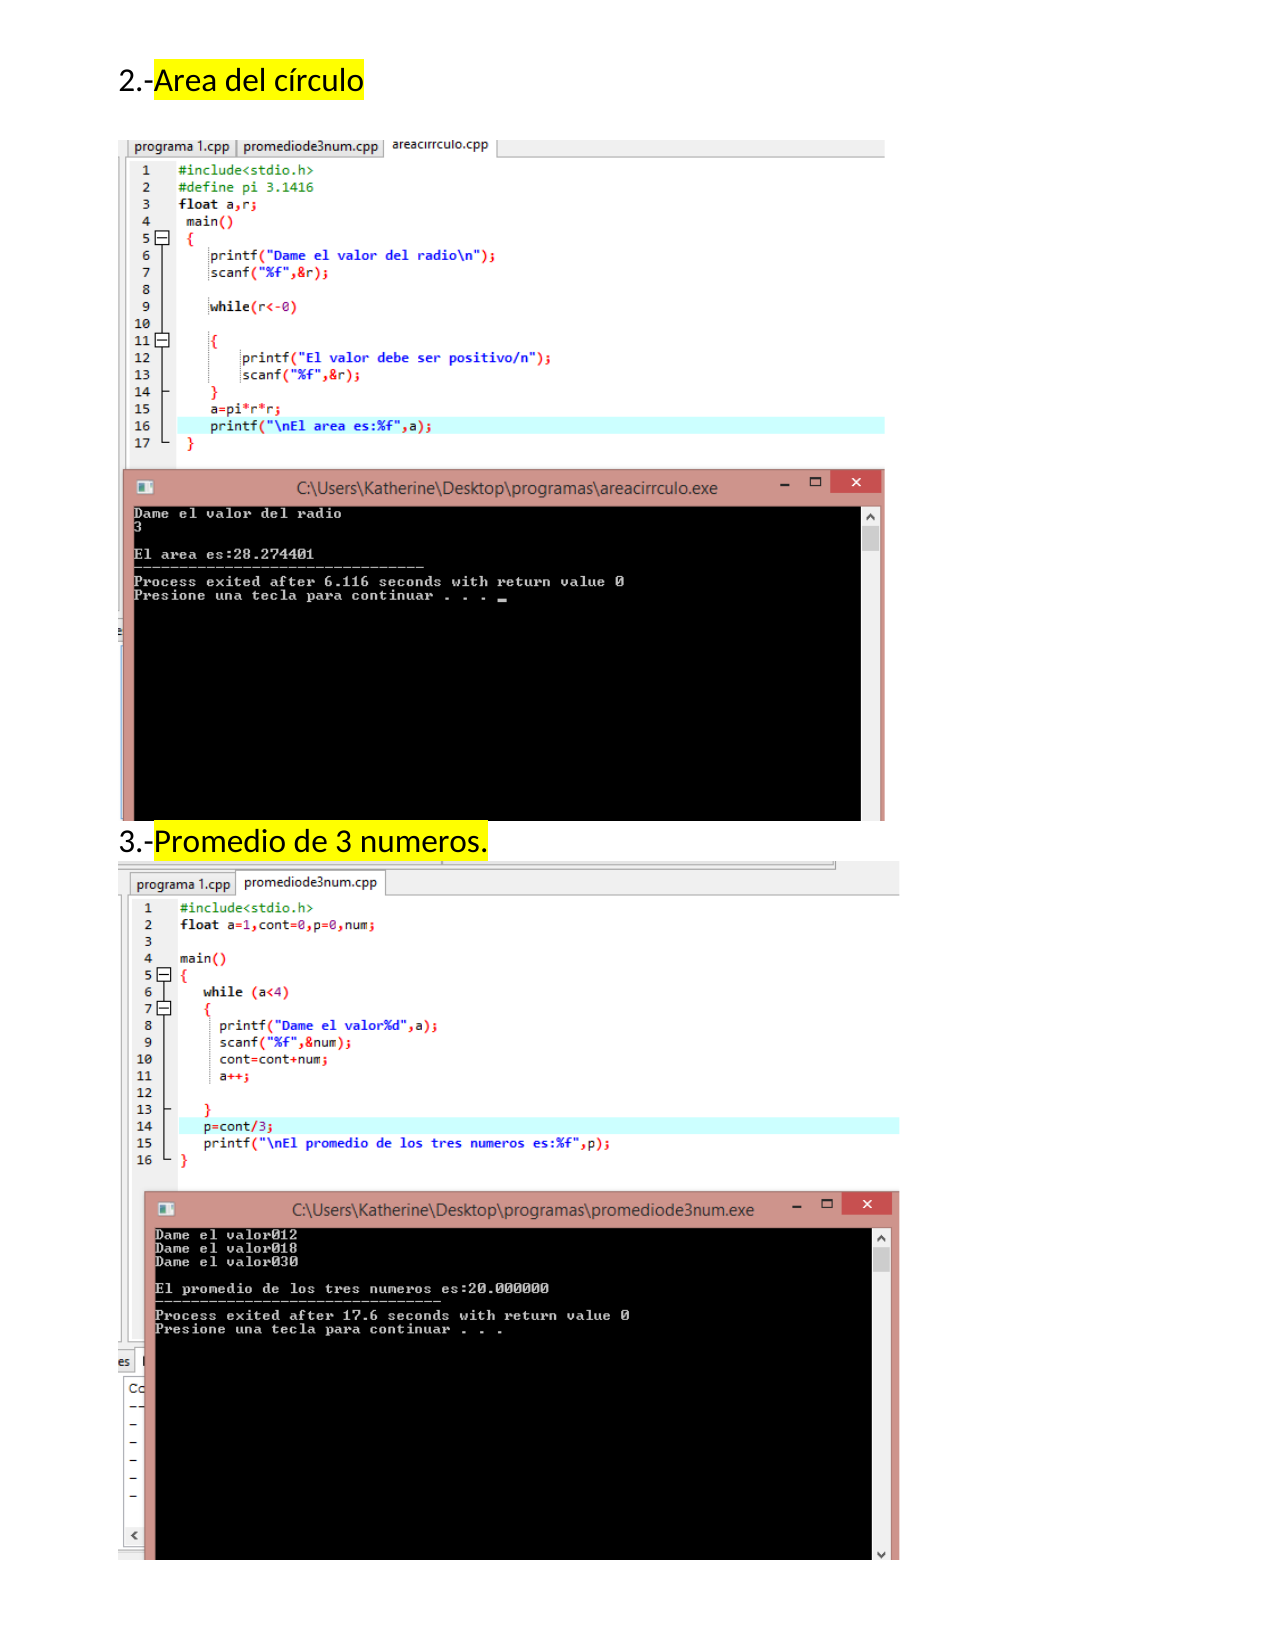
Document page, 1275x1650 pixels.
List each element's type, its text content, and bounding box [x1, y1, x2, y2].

text 2.-Area del círculo [118, 59, 1205, 100]
text 3.-Promedio de 3 numeros. [118, 820, 1205, 861]
